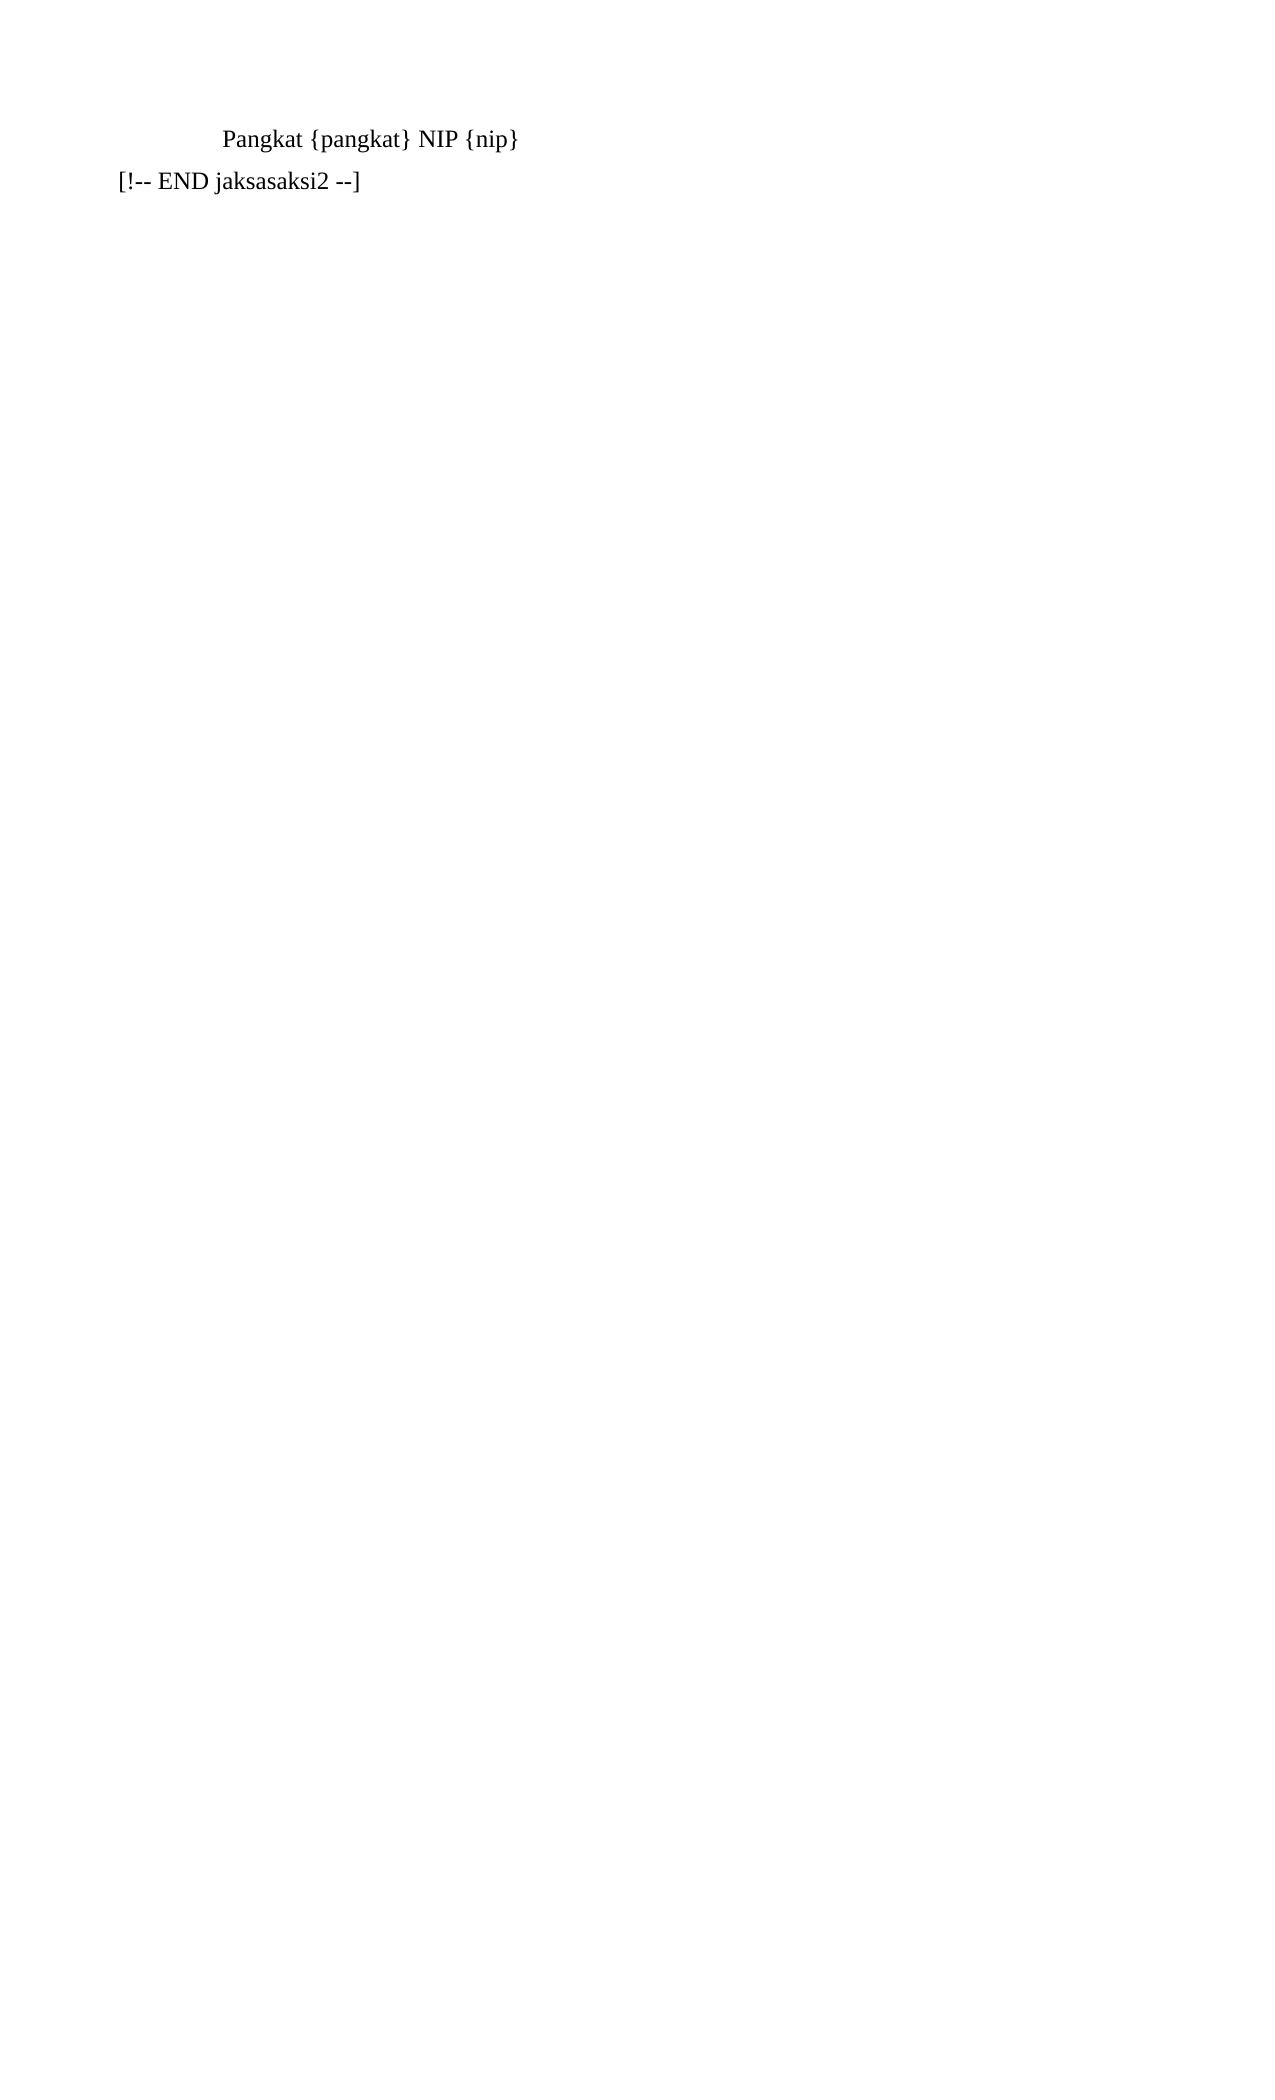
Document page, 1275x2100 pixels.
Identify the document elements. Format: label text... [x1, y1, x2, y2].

text [!-- END jaksasaksi2 --] [118, 166, 1157, 195]
table_cell Pangkat {pangkat} NIP {nip} [118, 118, 623, 166]
